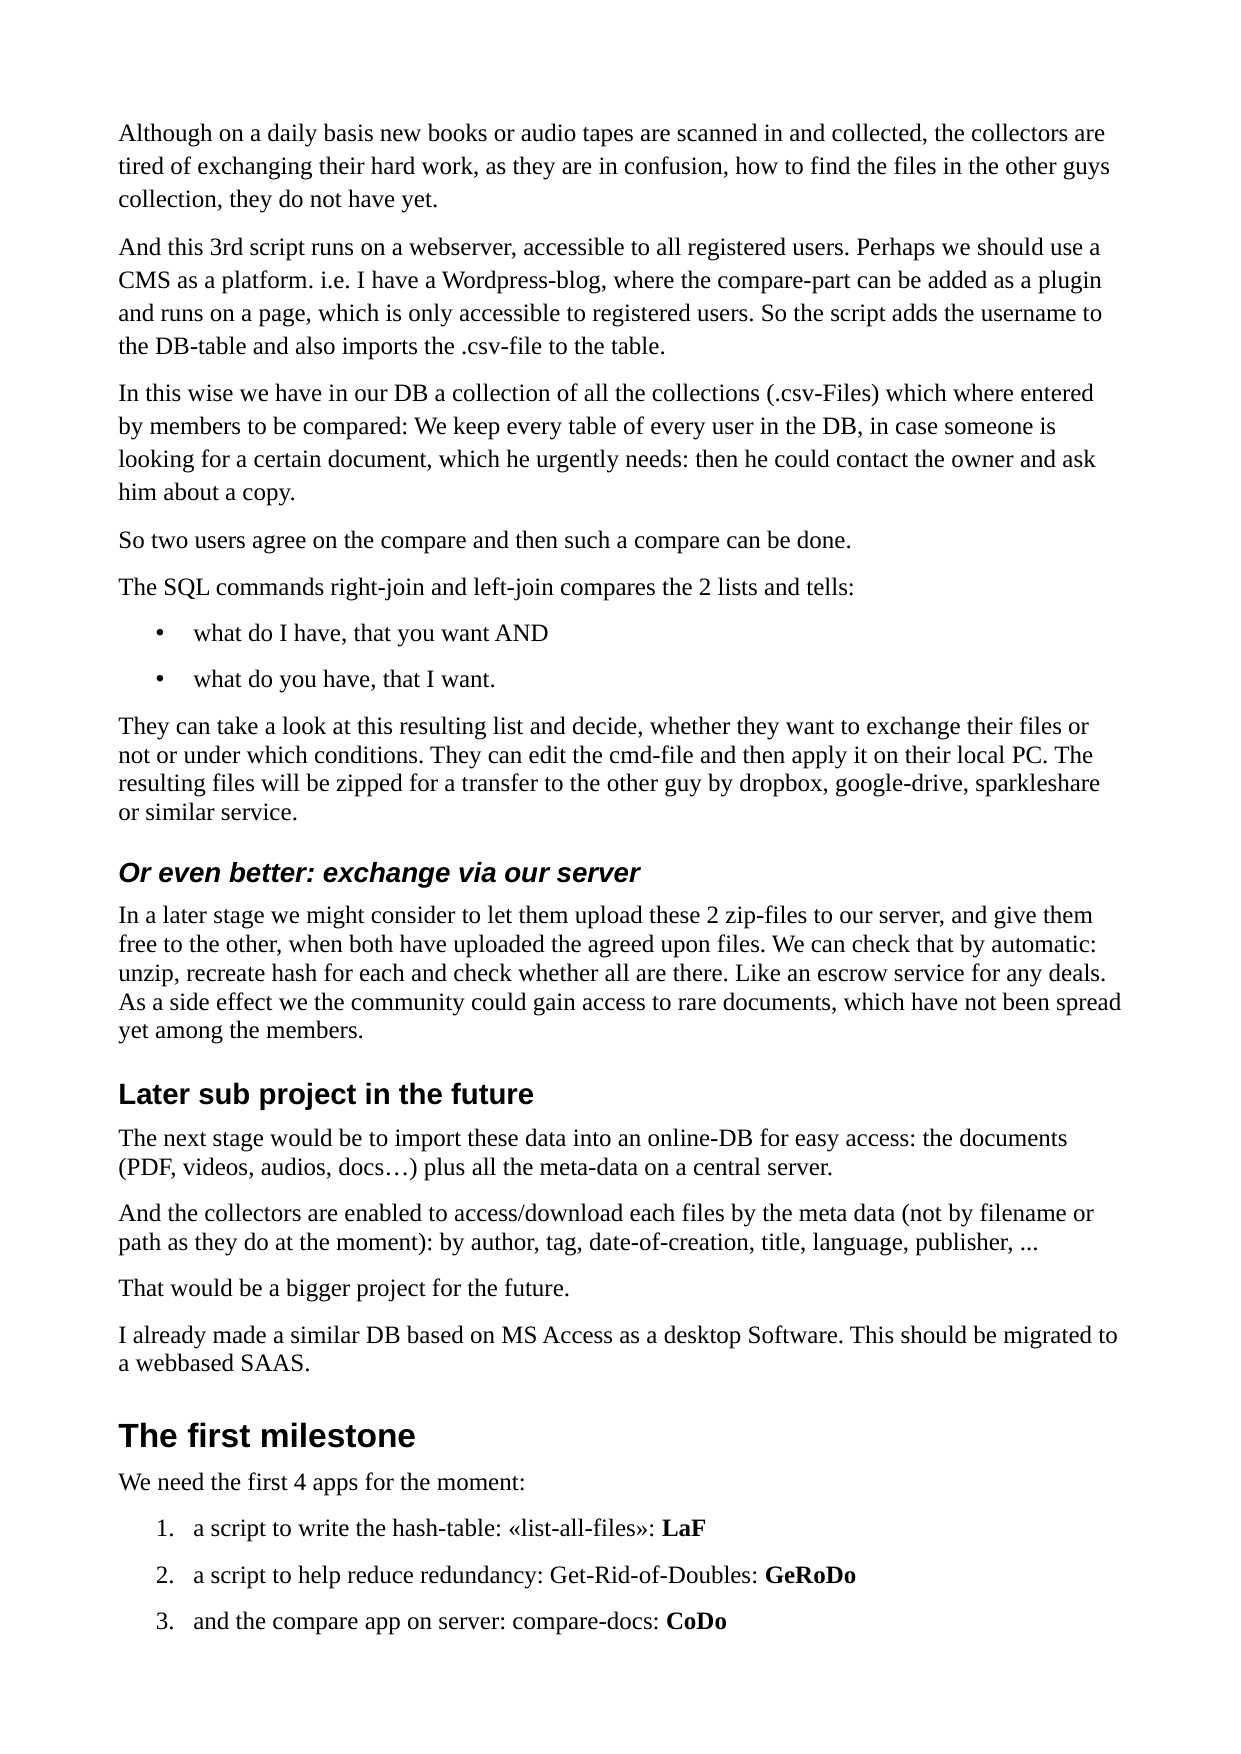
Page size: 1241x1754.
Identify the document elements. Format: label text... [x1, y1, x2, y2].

text And this 3rd script runs on a webserver, accessible to all registered users. Perhaps we should use a CMS as a platform. i.e. I have a Wordpress-blog, where the compare-part can be added as a plugin and runs on a page, which is only accessible to registered users. So the script adds the username to the DB-table and also imports the .csv-file to the table. [118, 232, 1122, 359]
text In this wise we have in our DB a collection of all the collections (.csv-Files) which where entered by members to be compared: We keep every table of every user in the DB, in case someone is looking for a certain document, which he urgently needs: then he could contact the owner and ask him about a copy. [118, 378, 1122, 506]
text And the collectors are enabled to access/download each files by the meta data (not by filename or path as they do at the moment): by author, tag, date-of-creation, title, language, publisher, ... [118, 1198, 1122, 1256]
list a script to help reduce redundancy: Get-Rid-of-Doubles: GeRoDo [156, 1560, 1122, 1588]
text Although on a daily basis new books or audio tapes are scanned in and collected, the collectors are tired of exchanging their hard work, as they are in confusion, how to find the files in the other guys collection, they do not have yet. [118, 118, 1122, 213]
list what do I have, that you want AND [156, 618, 1122, 647]
text We need the first 4 apps for the moment: [118, 1467, 1122, 1496]
text They can take a look at this resulting list and decide, whether they want to exchange their files or not or under which conditions. They can edit the cmd-file and then apply it on their local PC. The resulting files will be zipped for a transfer to the other guy by dropbox, google-drive, sparkleshare or similar service. [118, 711, 1122, 826]
text In a later stage we might consider to let them upload these 2 zip-files to our server, and give them free to the other, when both have uploaded the agreed upon files. We can check that by automatic: unzip, recreate hash for each and check whether all are there. Like an escrow service for any deals. As a side effect we the community could gain access to rare documents, which have not been spread yet among the members. [118, 901, 1122, 1044]
text So two users agree on the compare and then such a compare can be done. [118, 525, 1122, 554]
list what do you have, that I want. [156, 664, 1122, 693]
text The SQL commands right-join and left-join compares the 2 lists and tells: [118, 572, 1122, 600]
subtitle Or even better: exchange via our server [118, 856, 1122, 888]
list a script to write the hash-table: «list-all-files»: LaF [156, 1513, 1122, 1542]
text The next stage would be to import these data into an online-DB for easy access: the documents (PDF, videos, audios, docs…) plus all the meta-data on a central server. [118, 1123, 1122, 1180]
list and the compare app on server: compare-docs: CoDo [156, 1606, 1122, 1635]
text I already made a similar DB based on MS Access as a desktop Software. This should be migrated to a webbased SAAS. [118, 1320, 1122, 1377]
text That would be a bigger project for the future. [118, 1273, 1122, 1302]
subtitle The first milestone [118, 1416, 1122, 1454]
subtitle Later sub project in the future [118, 1077, 1122, 1110]
